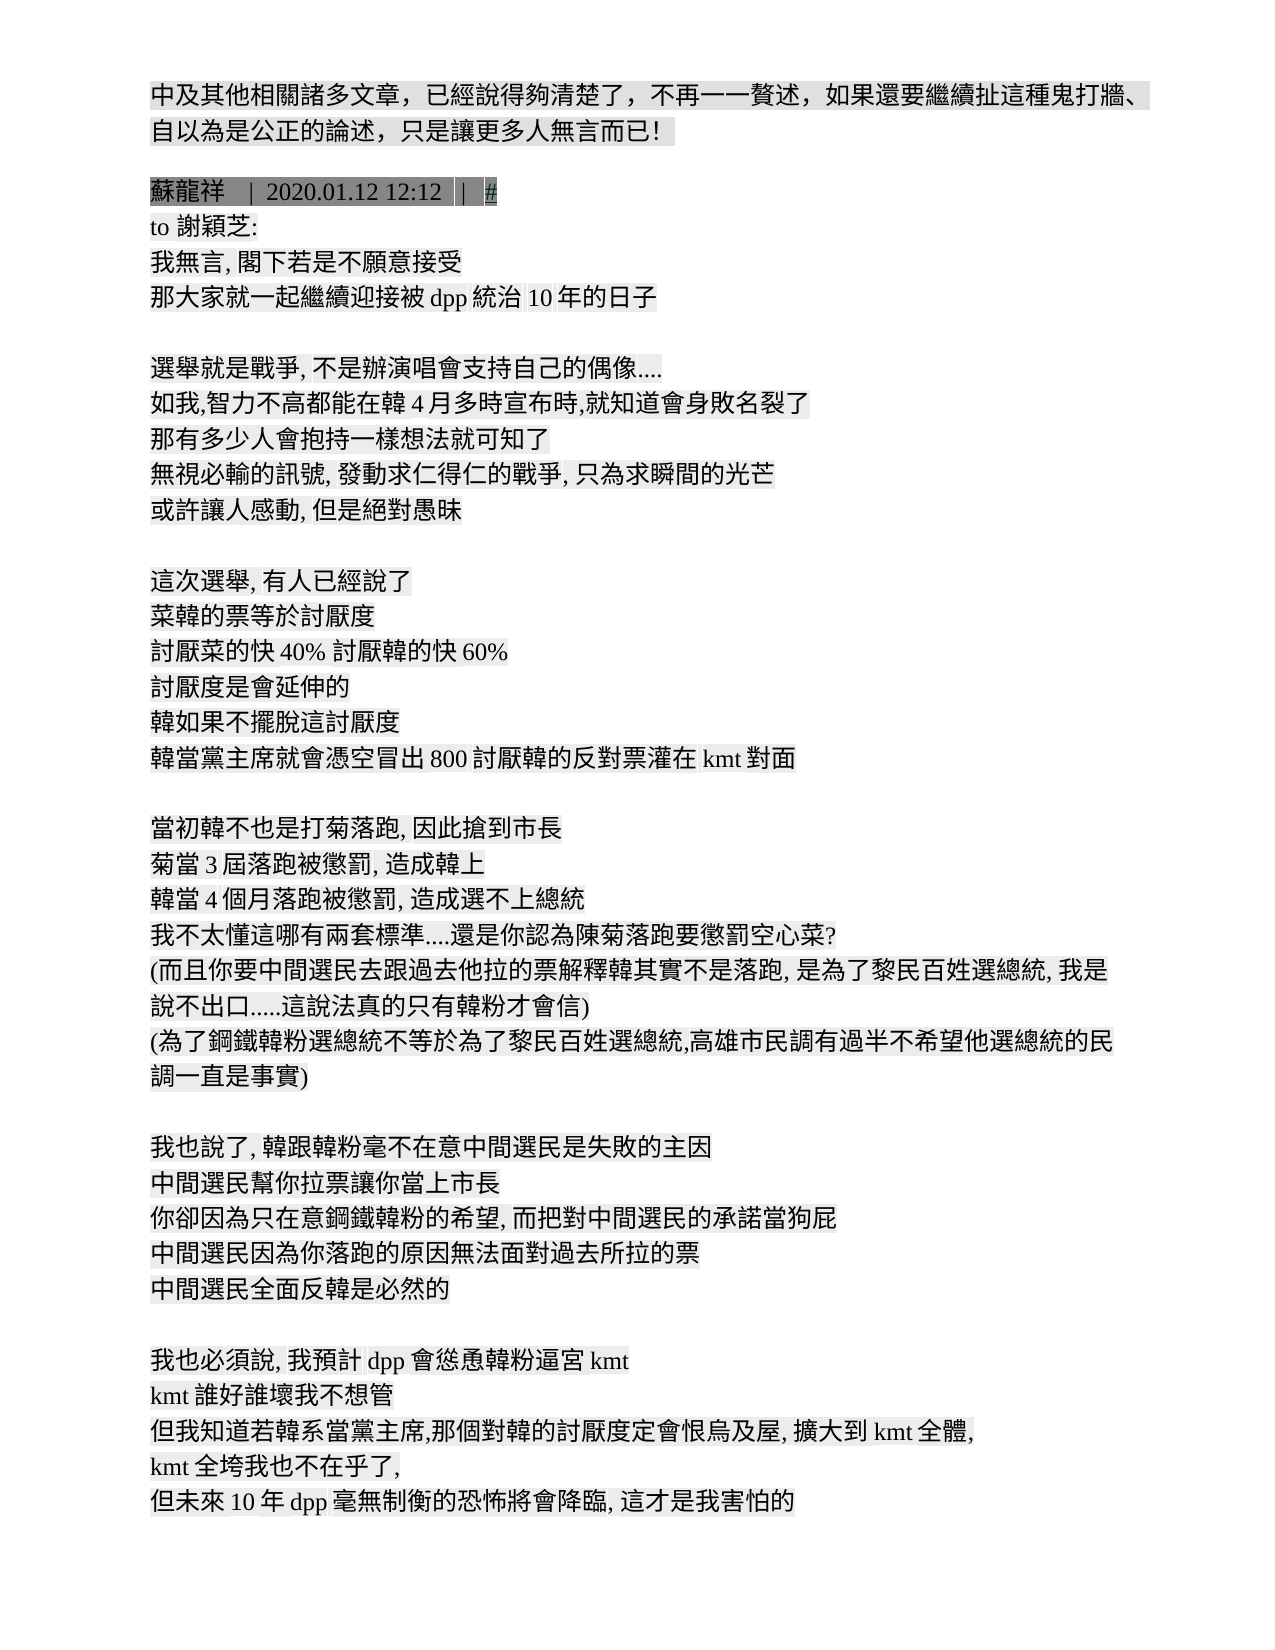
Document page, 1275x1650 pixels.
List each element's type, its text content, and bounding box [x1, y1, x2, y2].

text to 謝穎芝: 我無言, 閣下若是不願意接受 那大家就一起繼續迎接被dpp統治10年的日子 選舉就是戰爭, 不是辦演唱會支持自己的偶像.... 如我,智力不高都能在韓4月多時宣布時,就知道會身敗名裂了 那有多少人會抱持一樣想法就可知了 無視必輸的訊號, 發動求仁得仁的戰爭, 只為求瞬間的光芒 或許讓人感動, 但是絕對愚昧 這次選舉, 有人已經說了 菜韓的票等於討厭度 討厭菜的快40% 討厭韓的快60% 討厭度是會延伸的 韓如果不擺脫這討厭度 韓當黨主席就會憑空冒出800討厭韓的反對票灌在kmt對面 當初韓不也是打菊落跑, 因此搶到市長 菊當3屆落跑被懲罰, 造成韓上 韓當4個月落跑被懲罰, 造成選不上總統 我不太懂這哪有兩套標準....還是你認為陳菊落跑要懲罰空心菜? (而且你要中間選民去跟過去他拉的票解釋韓其實不是落跑, 是為了黎民百姓選總統, 我是說不出口.....這說法真的只有韓粉才會信) (為了鋼鐵韓粉選總統不等於為了黎民百姓選總統,高雄市民調有過半不希望他選總統的民調一直是事實) 我也說了, 韓跟韓粉毫不在意中間選民是失敗的主因 中間選民幫你拉票讓你當上市長 你卻因為只在意鋼鐵韓粉的希望, 而把對中間選民的承諾當狗屁 中間選民因為你落跑的原因無法面對過去所拉的票 中間選民全面反韓是必然的 我也必須說, 我預計dpp會慫恿韓粉逼宮kmt kmt誰好誰壞我不想管 但我知道若韓系當黨主席,那個對韓的討厭度定會恨烏及屋, 擴大到kmt全體, kmt全垮我也不在乎了, 但未來10年dpp毫無制衡的恐怖將會降臨, 這才是我害怕的 [150, 206, 1125, 1552]
text 蘇龍祥 | 2020.01.12 12:12 | # [150, 171, 1125, 206]
text to 蘇龍祥: 常常自以為是中間選民的人，其實已經落入不公正的那一邊了， 腦殘的人永遠不覺得自己是智障！ 說再多韓總、韓粉的不是，難道就可以掩蓋這種實際上「一國兩制」存在的問題？ 這邊很多人都說了敗選的主要原因，就是閹黨販賣「芒果乾」及「仇中反華」課綱的因素，你能否認嗎？ 用這麼多掩飾詞彙來掩蓋潛在的事實，只是在逃避真相，就算韓總 2024 年出來，閹黨一樣用「反送中」、「抹黑、抹紅、抹黃」手法醜化對手，我想陳先生的「未完待續」一文中及其他相關諸多文章，已經說得夠清楚了，不再一一贅述，如果還要繼續扯這種鬼打牆、自以為是公正的論述，只是讓更多人無言而已！ [150, 75, 1125, 146]
